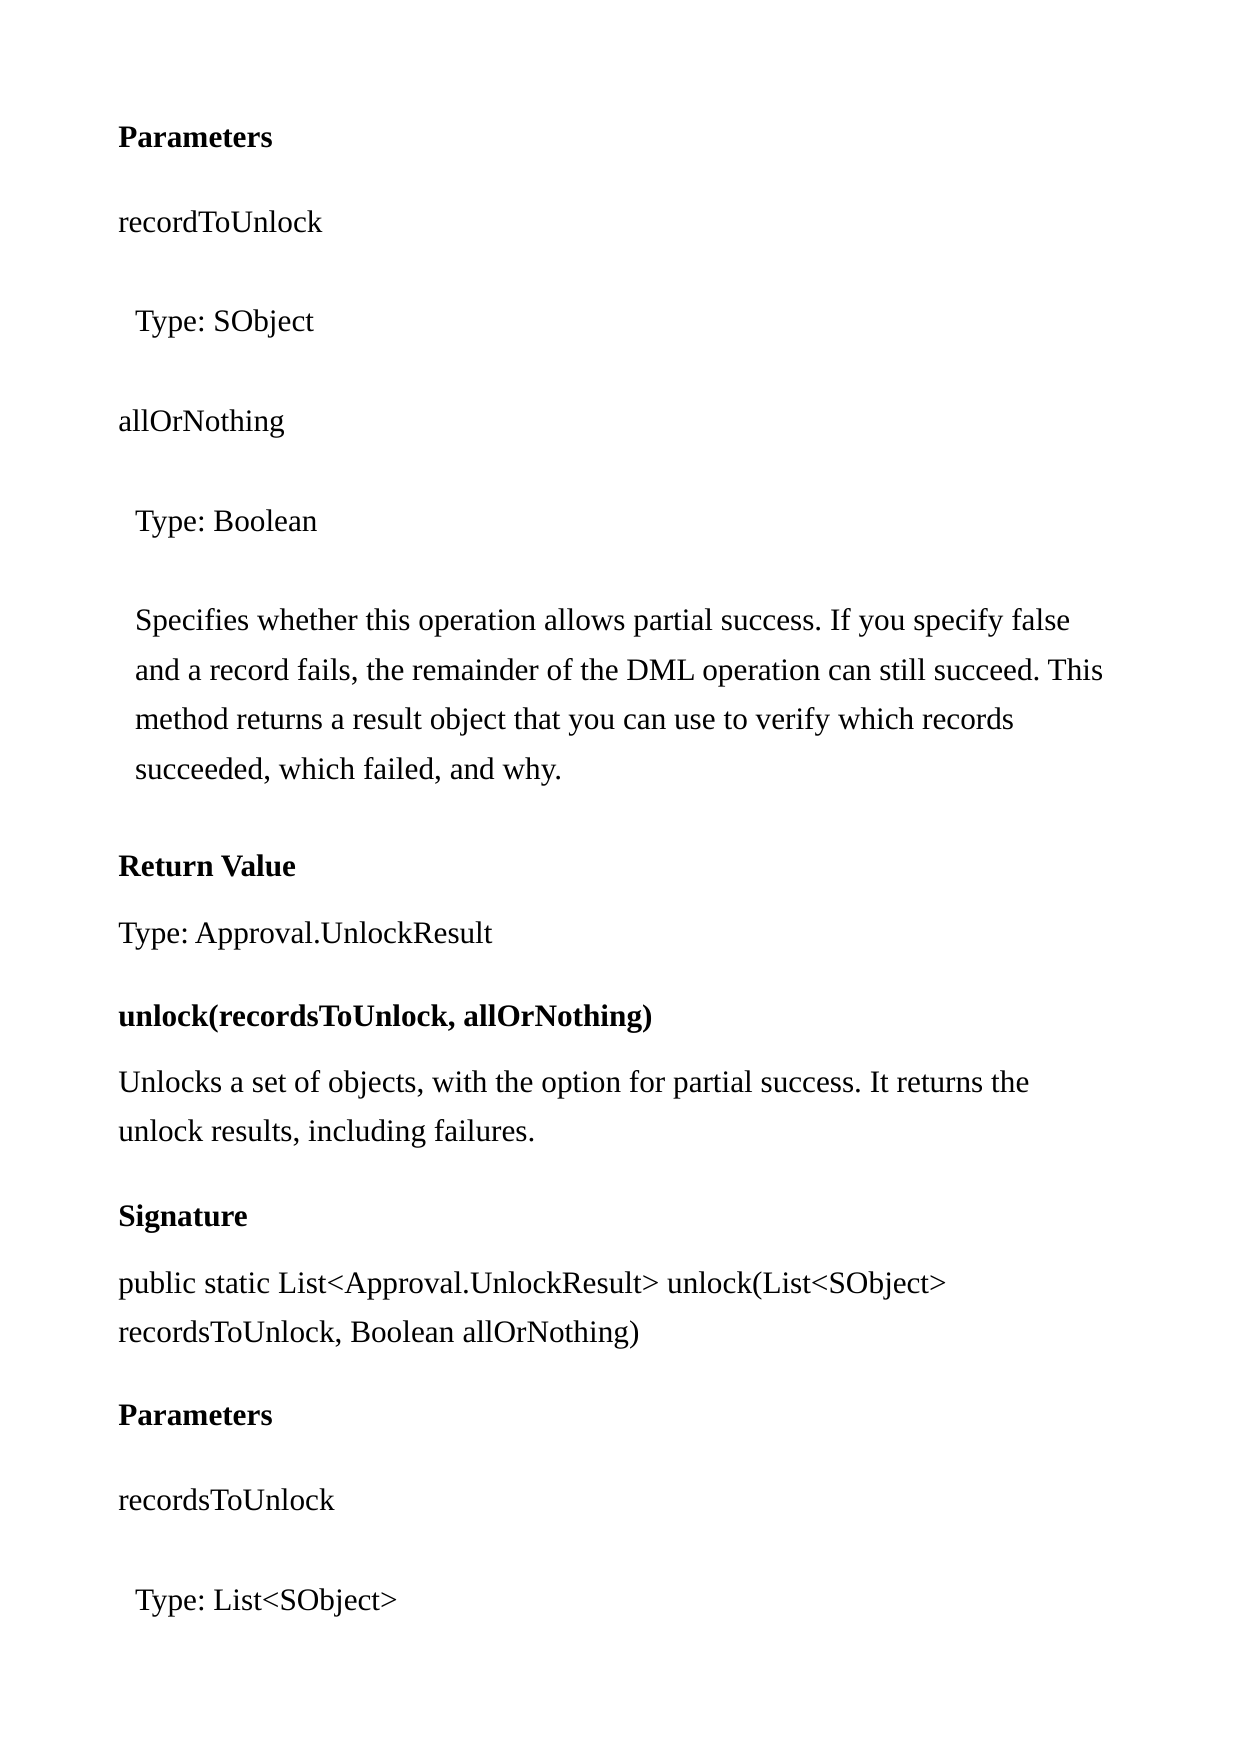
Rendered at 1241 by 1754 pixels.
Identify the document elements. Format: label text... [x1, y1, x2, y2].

text Type: List<SObject> [135, 1581, 1122, 1617]
text Unlocks a set of objects, with the option for partial success. It returns the unlock results, including failures. [118, 1063, 1122, 1149]
subtitle Signature [118, 1198, 1122, 1234]
text recordToUnlock [118, 203, 1122, 239]
subtitle Parameters [118, 118, 1122, 154]
text public static List<Approval.UnlockResult> unlock(List<SObject> recordsToUnlock, Boolean allOrNothing) [118, 1264, 1122, 1349]
text Type: SObject [135, 303, 1122, 339]
text allOrNothing [118, 402, 1122, 438]
subtitle Return Value [118, 848, 1122, 884]
text Specifies whether this operation allows partial success. If you specify false and a record fails, the remainder of the DML operation can still succeed. This method returns a result object that you can use to verify which records succeeded, which failed, and why. [135, 601, 1122, 786]
subtitle unlock(recordsToUnlock, allOrNothing) [118, 997, 1122, 1033]
text recordsToUnlock [118, 1481, 1122, 1517]
text Type: Boolean [135, 502, 1122, 538]
text Type: Approval.UnlockResult [118, 914, 1122, 950]
subtitle Parameters [118, 1396, 1122, 1432]
